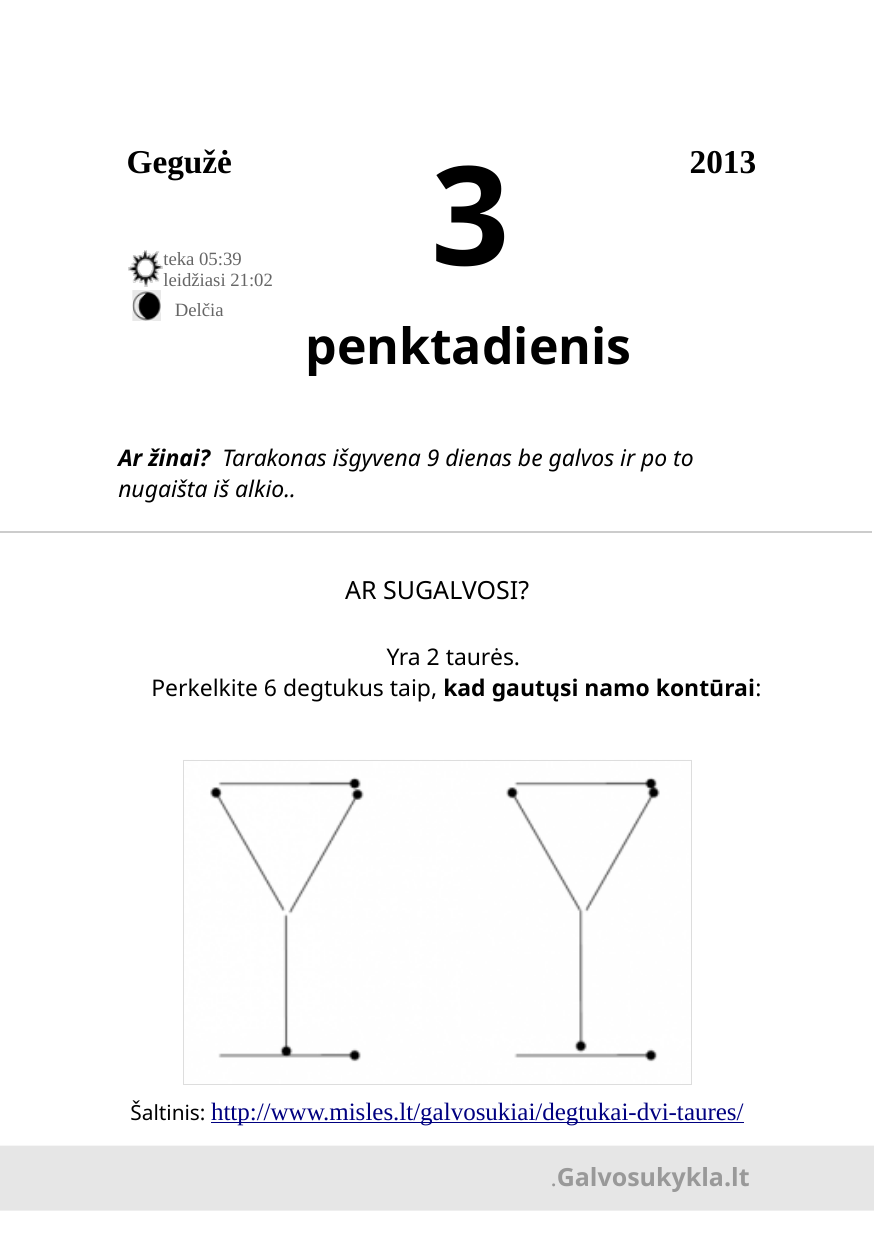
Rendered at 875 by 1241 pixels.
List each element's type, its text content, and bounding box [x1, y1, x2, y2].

text Ar žinai? Tarakonas išgyvena 9 dienas be galvos ir po to nugaišta iš alkio.. [118, 442, 756, 504]
table_header Delčia [118, 288, 298, 379]
text Šaltinis: http://www.misles.lt/galvosukiai/degtukai-dvi-taures/ [118, 1097, 756, 1126]
table_header Gegužė teka 05:39 leidžiasi 21:02 [118, 118, 298, 287]
table_header 3 penktadienis [299, 118, 638, 379]
table_header 2013 [638, 118, 756, 379]
text Yra 2 taurės. Perkelkite 6 degtukus taip, kad gautųsi namo kontūrai: [118, 641, 794, 703]
text AR SUGALVOSI? [118, 573, 756, 607]
picture [184, 761, 691, 1084]
